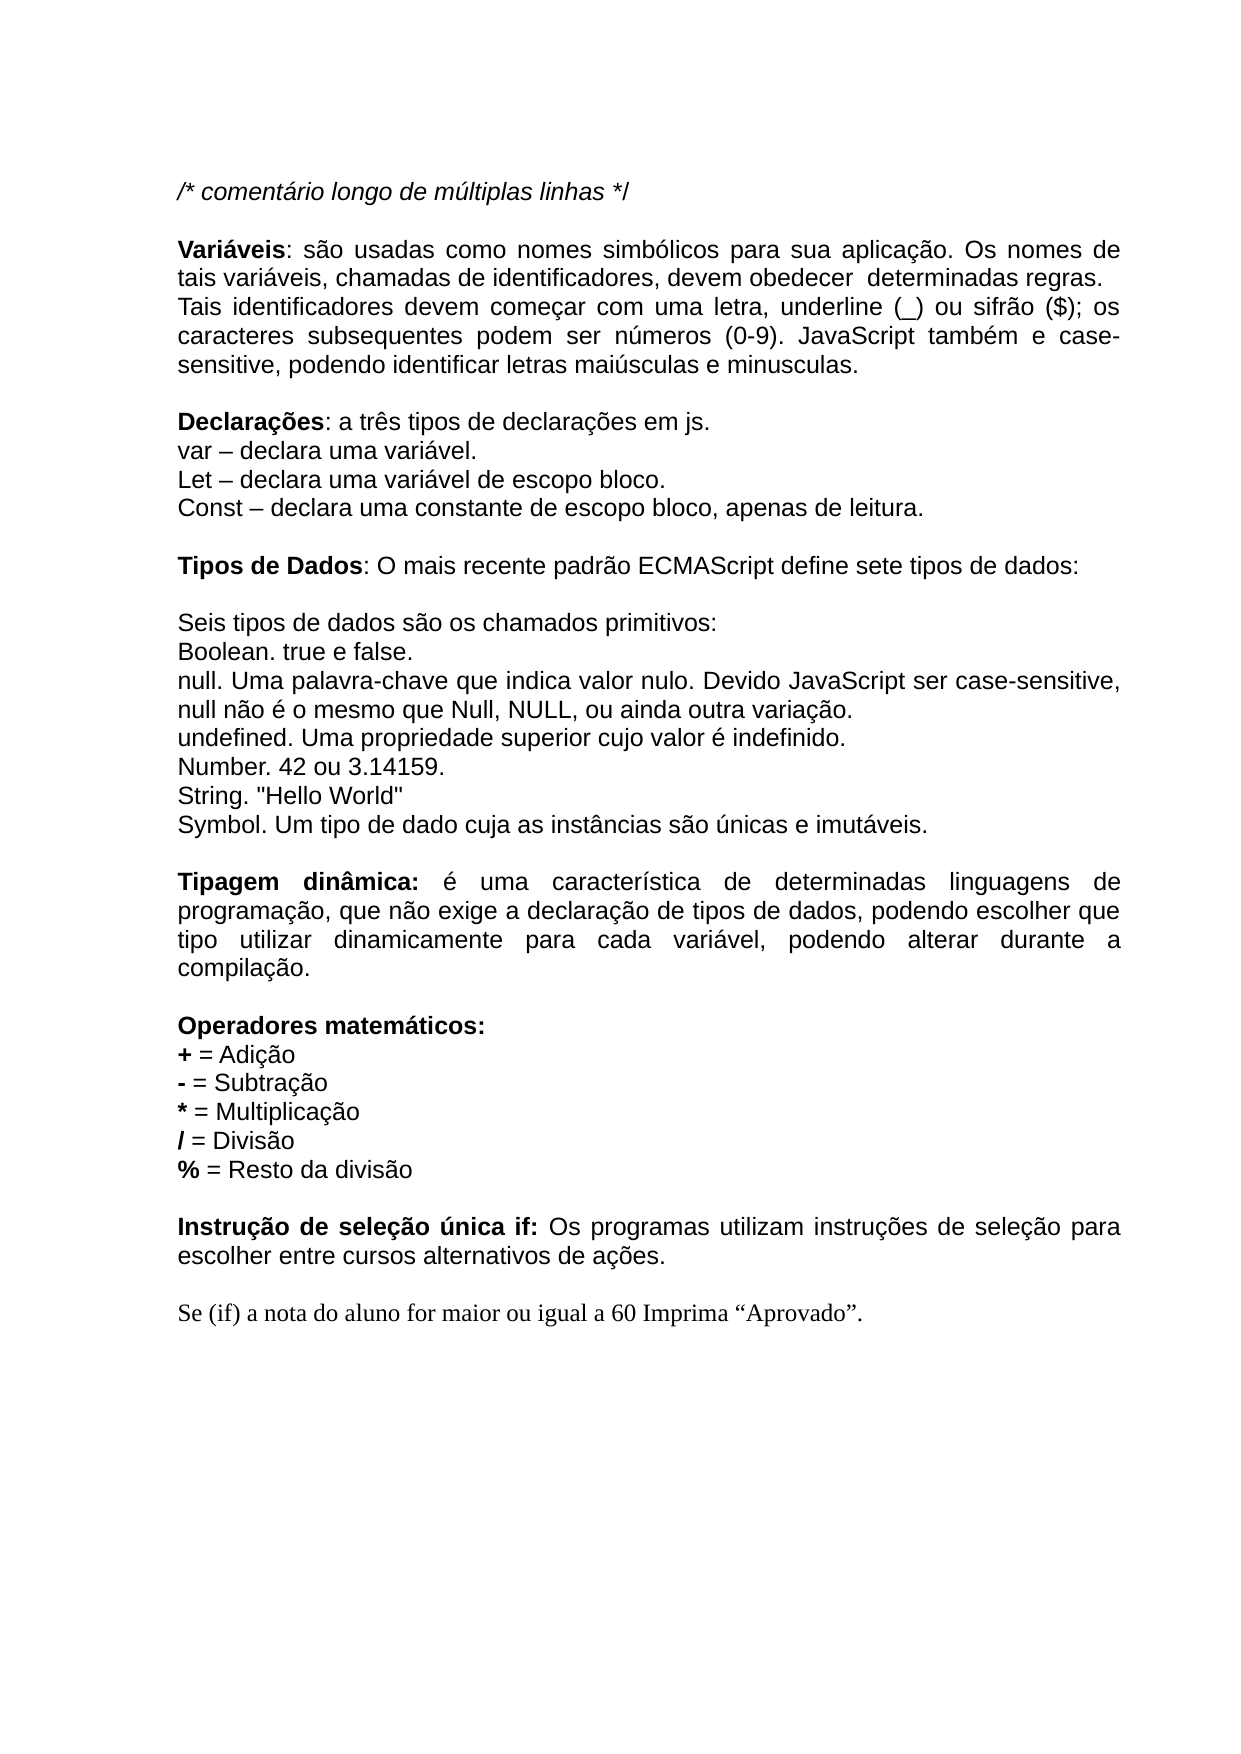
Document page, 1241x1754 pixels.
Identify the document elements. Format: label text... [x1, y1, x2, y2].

text Let – declara uma variável de escopo bloco. [177, 465, 1122, 493]
text /* comentário longo de múltiplas linhas */ [177, 177, 1122, 206]
text Tipos de Dados: O mais recente padrão ECMAScript define sete tipos de dados: [177, 551, 1122, 580]
text Declarações: a três tipos de declarações em js. [177, 407, 1122, 436]
text % = Resto da divisão [177, 1155, 1122, 1183]
text - = Subtração [177, 1068, 1122, 1097]
text undefined. Uma propriedade superior cujo valor é indefinido. [177, 723, 1122, 752]
text * = Multiplicação [177, 1097, 1122, 1126]
text Variáveis: são usadas como nomes simbólicos para sua aplicação. Os nomes de tais variáveis, chamadas de identificadores, devem obedecer determinadas regras. [177, 235, 1122, 292]
text Symbol. Um tipo de dado cuja as instâncias são únicas e imutáveis. [177, 810, 1122, 838]
text Operadores matemáticos: [177, 1011, 1122, 1040]
text + = Adição [177, 1040, 1122, 1068]
text Seis tipos de dados são os chamados primitivos: [177, 608, 1122, 637]
text null. Uma palavra-chave que indica valor nulo. Devido JavaScript ser case-sensitive, null não é o mesmo que Null, NULL, ou ainda outra variação. [177, 666, 1122, 723]
text Se (if) a nota do aluno for maior ou igual a 60 Imprima “Aprovado”. [177, 1298, 1122, 1327]
text Boolean. true e false. [177, 637, 1122, 666]
text Const – declara uma constante de escopo bloco, apenas de leitura. [177, 493, 1122, 522]
text Tais identificadores devem começar com uma letra, underline (_) ou sifrão ($); os caracteres subsequentes podem ser números (0-9). JavaScript também e case-sensitive, podendo identificar letras maiúsculas e minusculas. [177, 292, 1122, 378]
text Number. 42 ou 3.14159. [177, 752, 1122, 781]
text Tipagem dinâmica: é uma característica de determinadas linguagens de programação, que não exige a declaração de tipos de dados, podendo escolher que tipo utilizar dinamicamente para cada variável, podendo alterar durante a compilação. [177, 867, 1122, 982]
text String. "Hello World" [177, 781, 1122, 810]
text var – declara uma variável. [177, 436, 1122, 465]
text Instrução de seleção única if: Os programas utilizam instruções de seleção para escolher entre cursos alternativos de ações. [177, 1212, 1122, 1270]
text / = Divisão [177, 1126, 1122, 1155]
